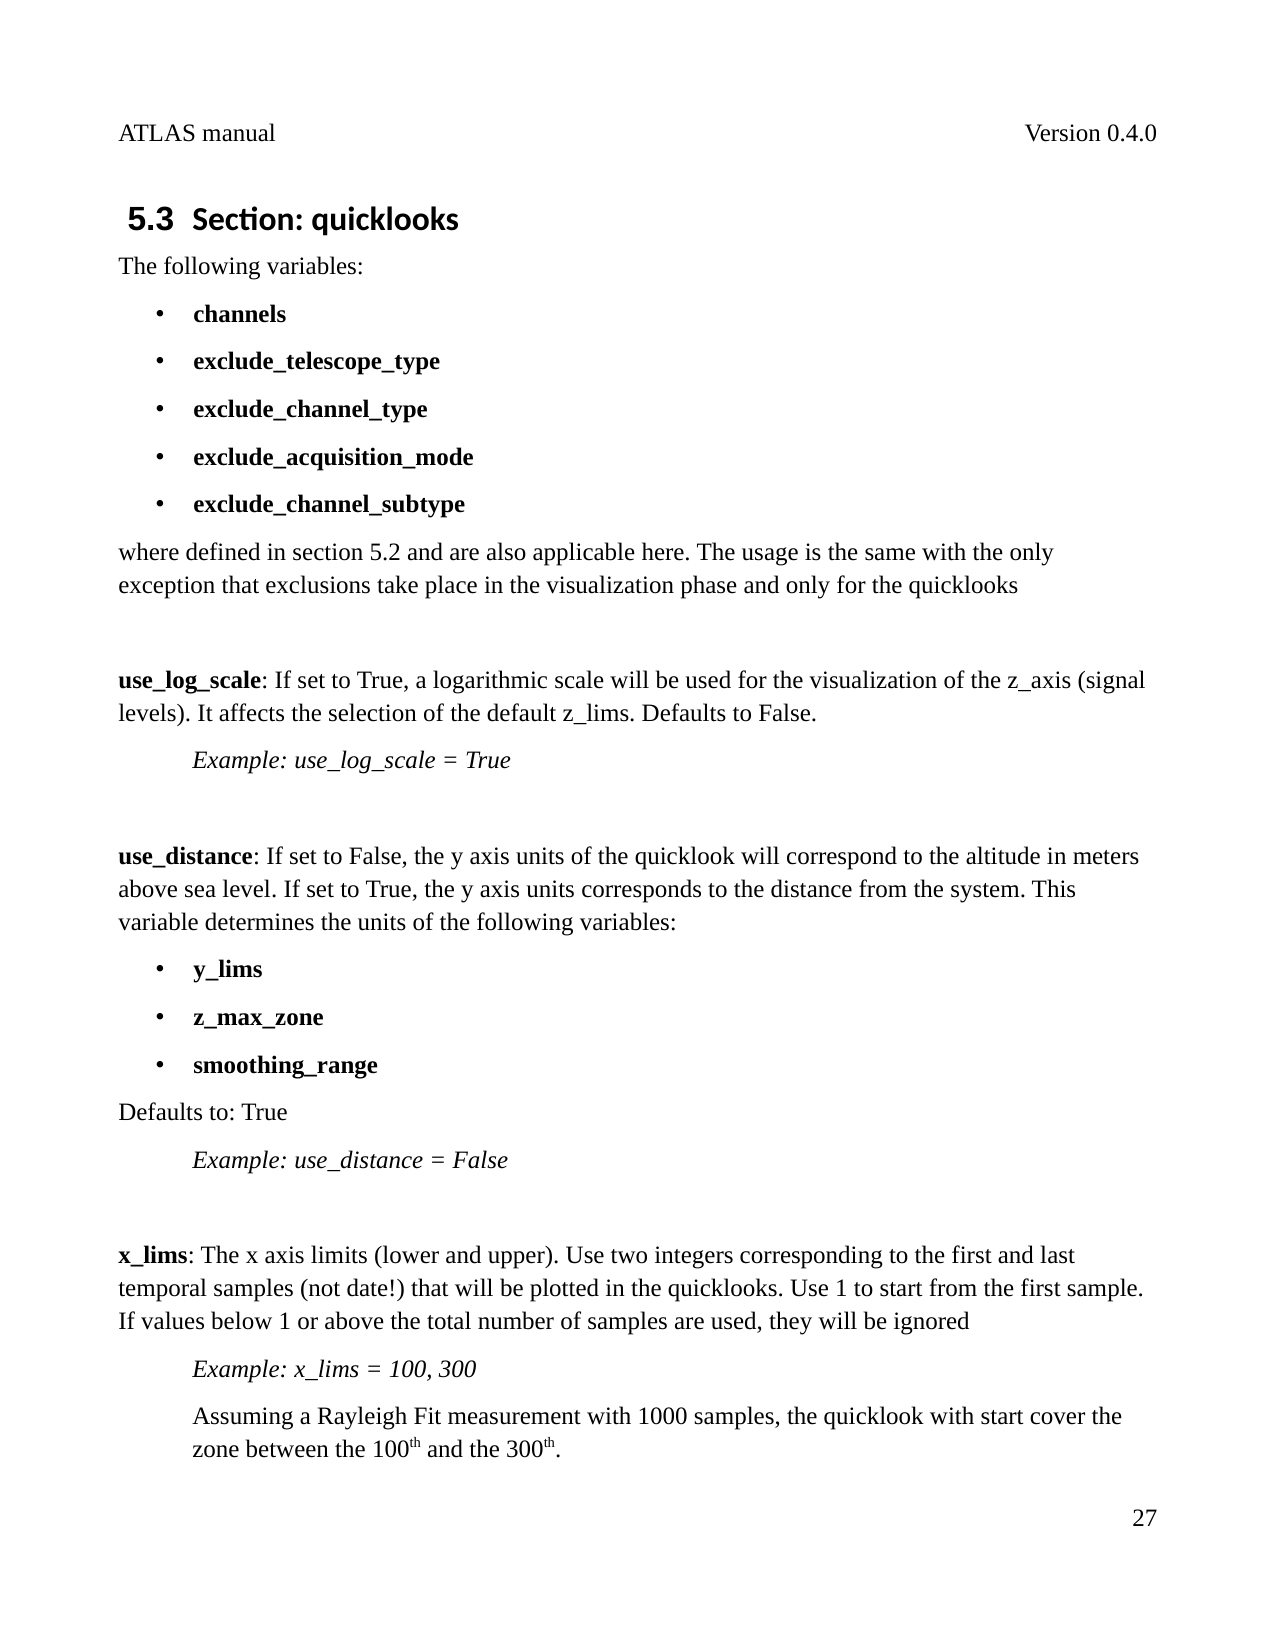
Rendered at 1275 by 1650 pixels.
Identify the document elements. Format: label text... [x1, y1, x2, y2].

text Assuming a Rayleigh Fit measurement with 1000 samples, the quicklook with start cover the zone between the 100th and the 300th. [118, 1401, 1157, 1463]
list z_max_zone [156, 1002, 1157, 1031]
list exclude_channel_subtype [156, 489, 1157, 518]
text Example: use_log_scale = True [118, 746, 1157, 774]
text where defined in section 5.2 and are also applicable here. The usage is the same with the only exception that exclusions take place in the visualization phase and only for the quicklooks [118, 537, 1157, 598]
text Example: use_distance = False [118, 1145, 1157, 1174]
subtitle Section: quicklooks [118, 198, 1157, 239]
text use_log_scale: If set to True, a logarithmic scale will be used for the visualization of the z_axis (signal levels). It affects the selection of the default z_lims. Defaults to False. [118, 665, 1157, 727]
list exclude_telescope_type [156, 346, 1157, 375]
text use_distance: If set to False, the y axis units of the quicklook will correspond to the altitude in meters above sea level. If set to True, the y axis units corresponds to the distance from the system. This variable determines the units of the following variables: [118, 841, 1157, 936]
list exclude_acquisition_mode [156, 442, 1157, 470]
text Example: x_lims = 100, 300 [118, 1354, 1157, 1382]
text x_lims: The x axis limits (lower and upper). Use two integers corresponding to the first and last temporal samples (not date!) that will be plotted in the quicklooks. Use 1 to start from the first sample. If values below 1 or above the total number of samples are used, they will be ignored [118, 1240, 1157, 1335]
text Defaults to: True [118, 1097, 1157, 1126]
list channels [156, 299, 1157, 327]
list smoothing_range [156, 1050, 1157, 1078]
list exclude_channel_type [156, 394, 1157, 423]
list y_lims [156, 954, 1157, 983]
text The following variables: [118, 251, 1157, 280]
